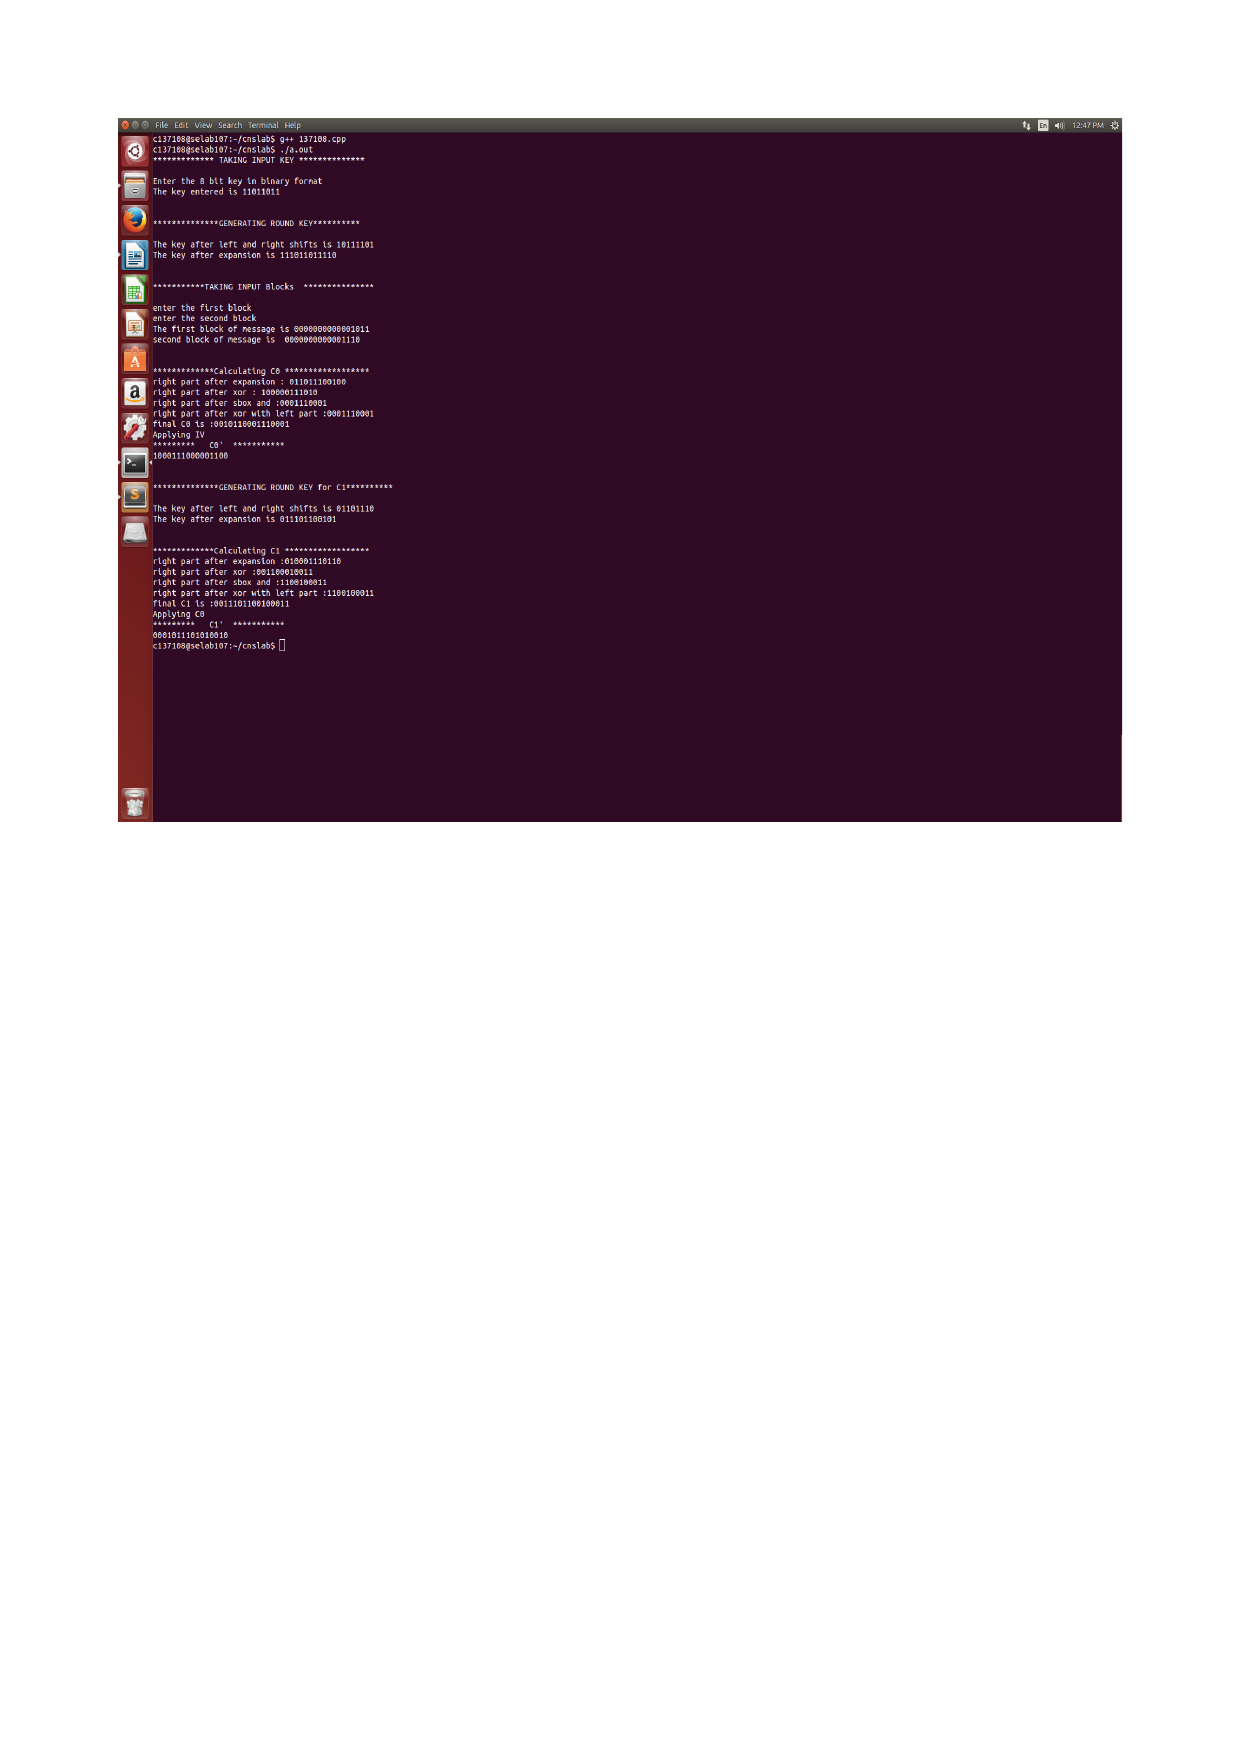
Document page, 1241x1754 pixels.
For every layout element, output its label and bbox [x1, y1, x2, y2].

picture [118, 118, 1123, 822]
